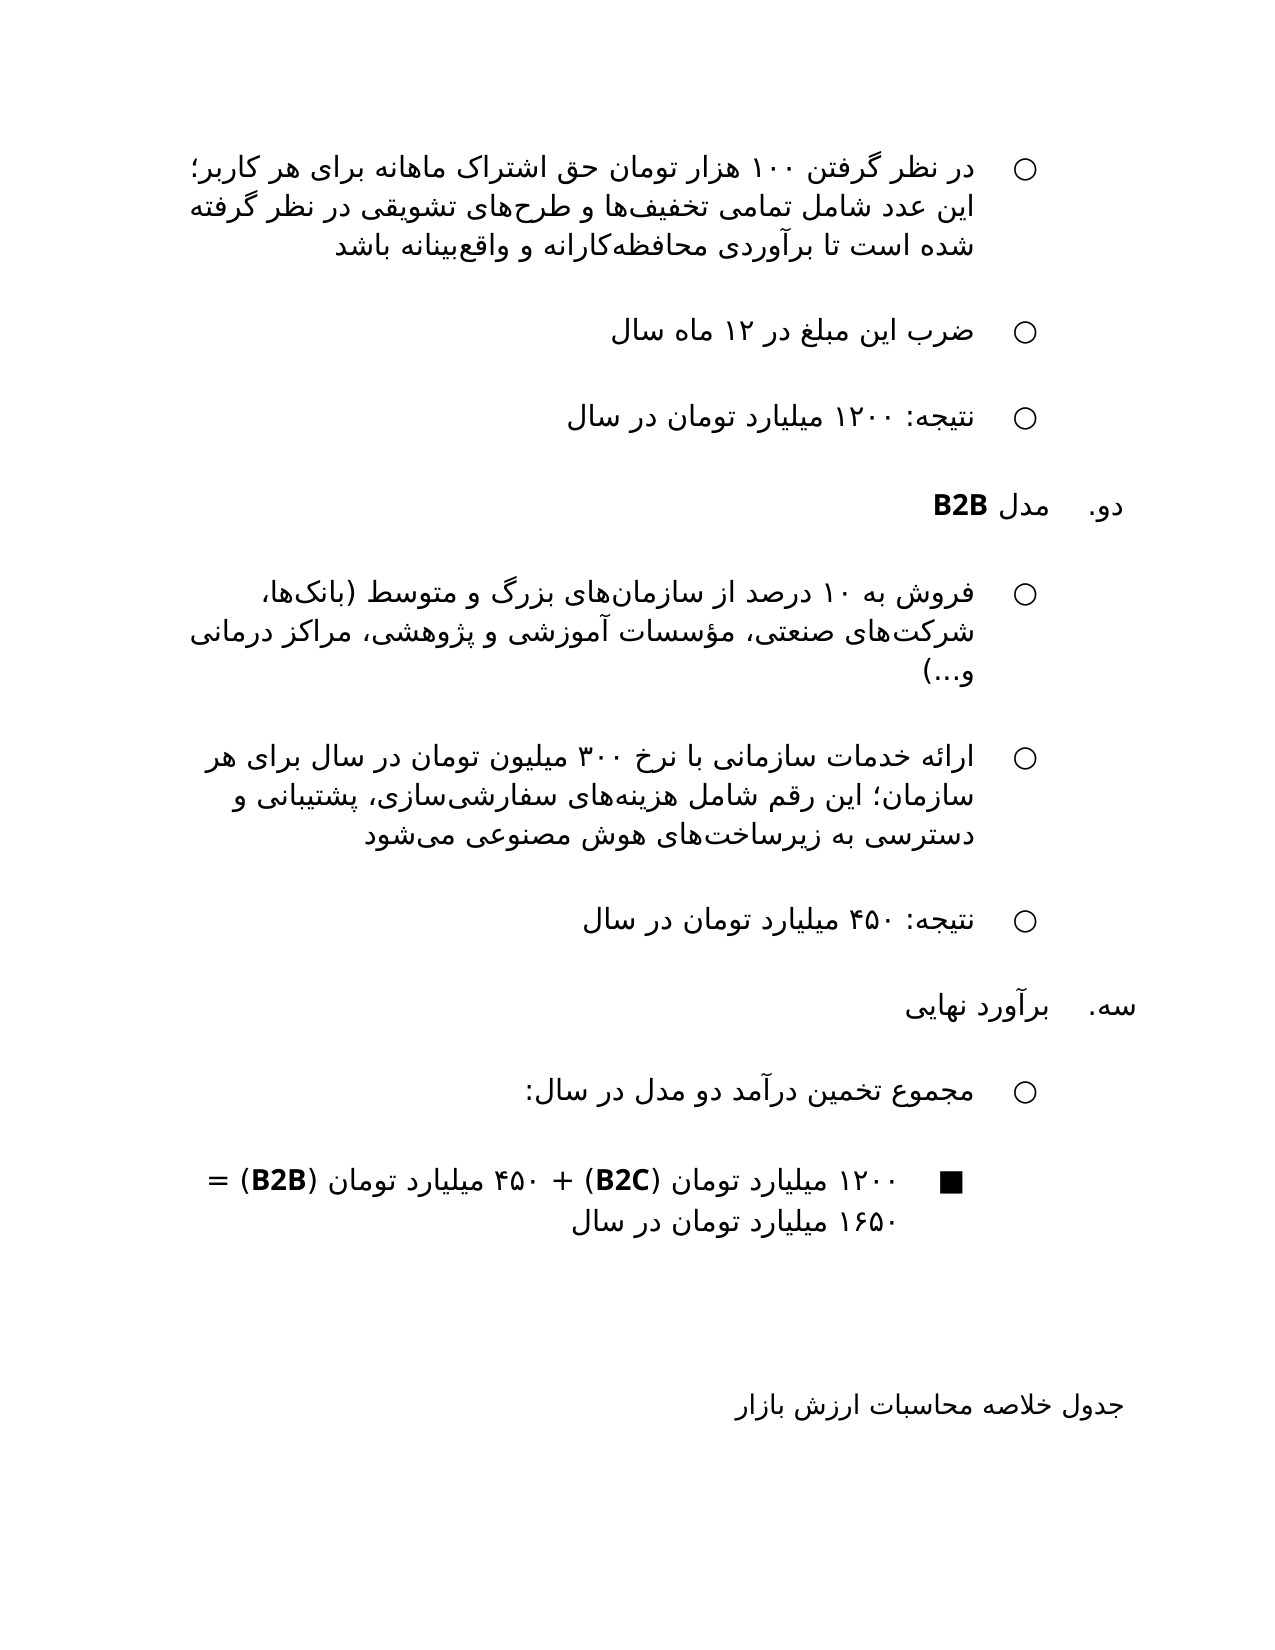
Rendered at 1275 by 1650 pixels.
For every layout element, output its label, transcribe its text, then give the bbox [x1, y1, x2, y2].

list ضرب این مبلغ در ۱۲ ماه سال [150, 313, 1012, 393]
list ارائه خدمات سازمانی با نرخ ۳۰۰ میلیون تومان در سال برای هر سازمان؛ این رقم شامل هزینه‌های سفارشی‌سازی، پشتیبانی و دسترسی به زیرساخت‌های هوش مصنوعی می‌شود [150, 739, 1012, 897]
list نتیجه: ۱۲۰۰ میلیارد تومان در سال [150, 399, 1012, 478]
list برآورد نهایی [150, 988, 1087, 1068]
list ۱۲۰۰ میلیارد تومان (B2C) + ۴۵۰ میلیارد تومان (B2B) = ۱۶۵۰ میلیارد تومان در سال [150, 1159, 937, 1283]
list مدل B2B [150, 484, 1087, 570]
list در نظر گرفتن ۱۰۰ هزار تومان حق اشتراک ماهانه برای هر کاربر؛ این عدد شامل تمامی تخفیف‌ها و طرح‌های تشویقی در نظر گرفته شده است تا برآوردی محافظه‌کارانه و واقع‌بینانه باشد [150, 150, 1012, 307]
list نتیجه: ۴۵۰ میلیارد تومان در سال [150, 903, 1012, 982]
subtitle جدول خلاصه محاسبات ارزش بازار [150, 1389, 1125, 1421]
list مجموع تخمین درآمد دو مدل در سال: [150, 1074, 1012, 1153]
list فروش به ۱۰ درصد از سازمان‌های بزرگ و متوسط (بانک‌ها، شرکت‌های صنعتی، مؤسسات آموزشی و پژوهشی، مراکز درمانی و...) [150, 576, 1012, 733]
